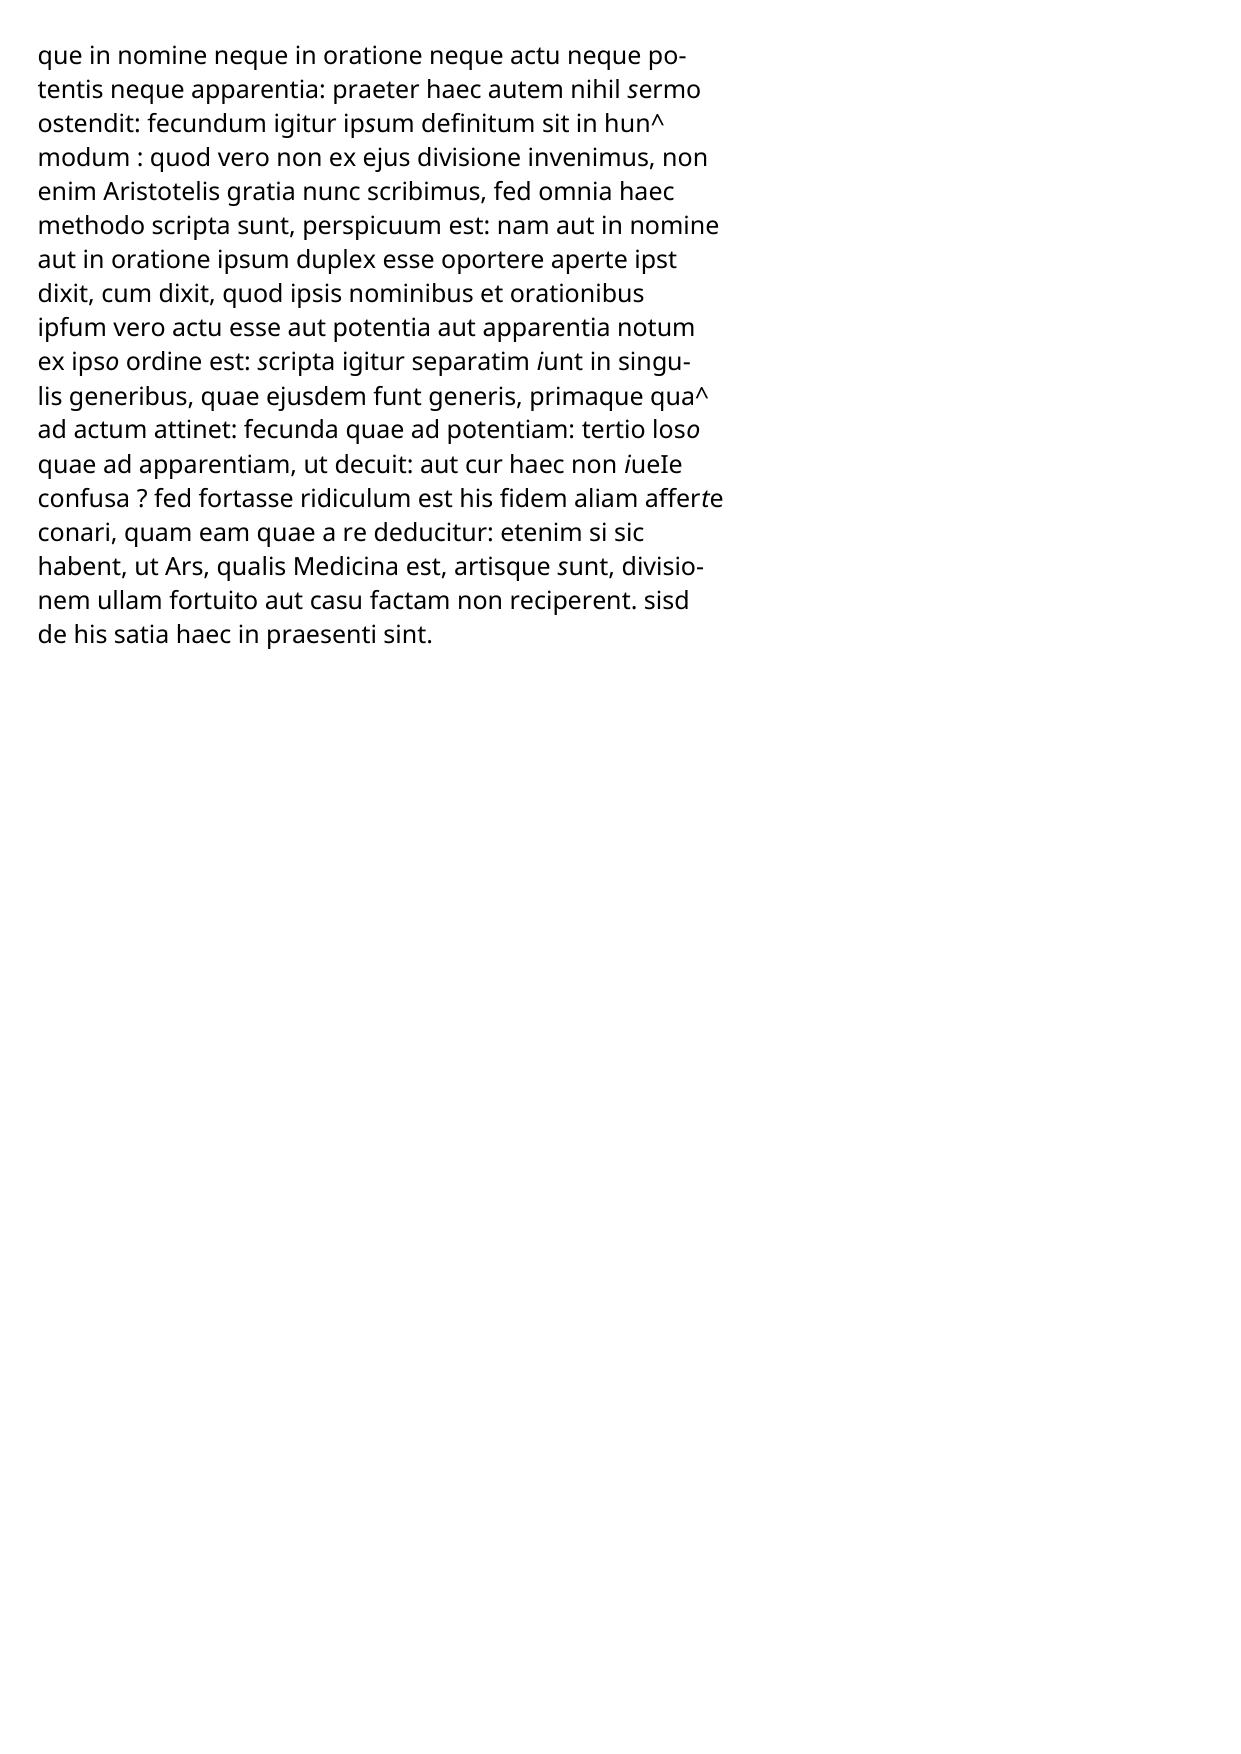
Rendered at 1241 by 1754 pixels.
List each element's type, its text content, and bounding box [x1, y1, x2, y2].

text que in nomine neque in oratione neque actu neque po- tentis neque apparentia: praeter haec autem nihil sermo ostendit: fecundum igitur ipsum definitum sit in hun^ modum : quod vero non ex ejus divisione invenimus, non enim Aristotelis gratia nunc scribimus, fed omnia haec methodo scripta sunt, perspicuum est: nam aut in nomine aut in oratione ipsum duplex esse oportere aperte ipst dixit, cum dixit, quod ipsis nominibus et orationibus ipfum vero actu esse aut potentia aut apparentia notum ex ipso ordine est: scripta igitur separatim iunt in singu- lis generibus, quae ejusdem funt generis, primaque qua^ ad actum attinet: fecunda quae ad potentiam: tertio loso quae ad apparentiam, ut decuit: aut cur haec non iueIe confusa ? fed fortasse ridiculum est his fidem aliam afferte conari, quam eam quae a re deducitur: etenim si sic habent, ut Ars, qualis Medicina est, artisque sunt, divisio- nem ullam fortuito aut casu factam non reciperent. sisd de his satia haec in praesenti sint. [37, 37, 1203, 651]
